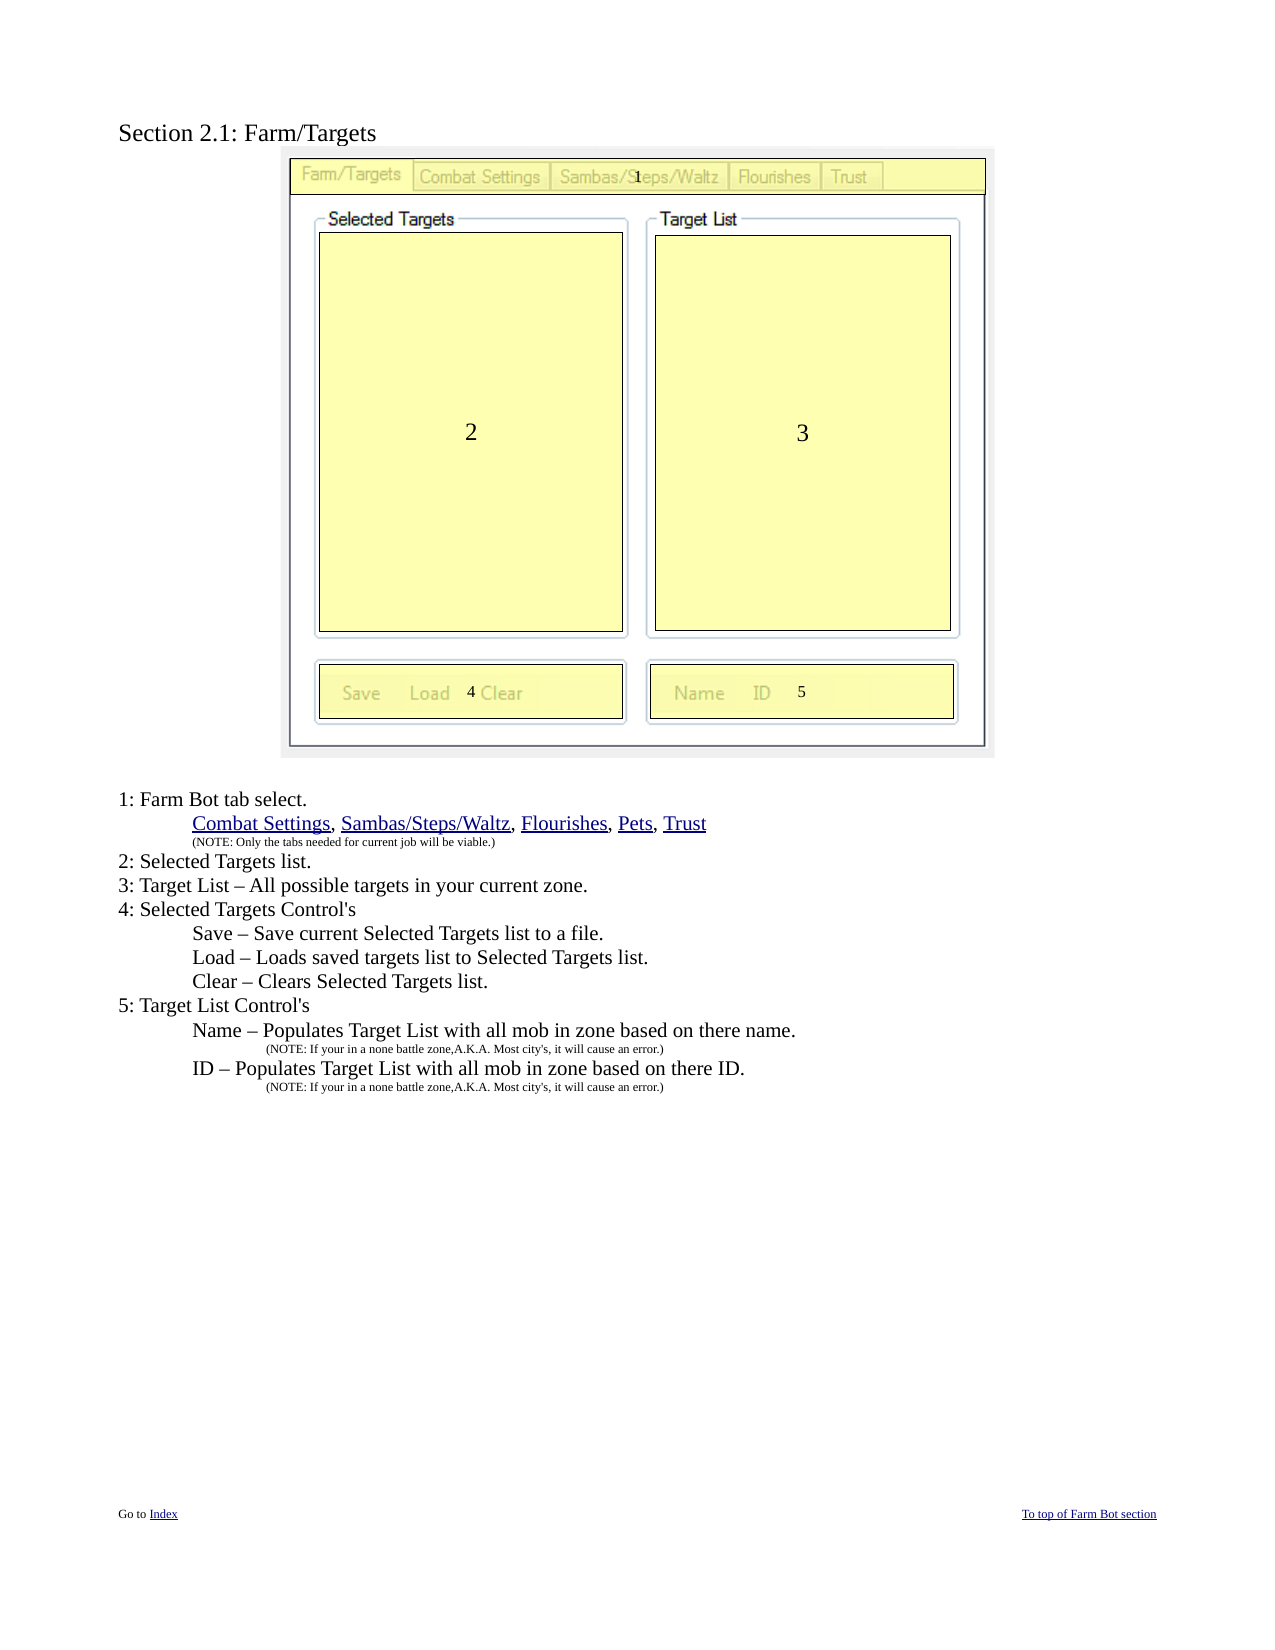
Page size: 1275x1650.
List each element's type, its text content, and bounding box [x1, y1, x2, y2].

text Clear – Clears Selected Targets list. [118, 969, 1157, 993]
text 2: Selected Targets list. [118, 849, 1157, 873]
text Save – Save current Selected Targets list to a file. [118, 921, 1157, 945]
text 5: Target List Control's [118, 993, 1157, 1017]
text 3: Target List – All possible targets in your current zone. [118, 873, 1157, 897]
text ID – Populates Target List with all mob in zone based on there ID. [118, 1056, 1157, 1080]
picture [280, 146, 995, 758]
text Combat Settings, Sambas/Steps/Waltz, Flourishes, Pets, Trust [118, 811, 1157, 835]
text Load – Loads saved targets list to Selected Targets list. [118, 945, 1157, 969]
text (NOTE: If your in a none battle zone,A.K.A. Most city's, it will cause an error.) [118, 1080, 1157, 1094]
text (NOTE: Only the tabs needed for current job will be viable.) [118, 835, 1157, 849]
text Section 2.1: Farm/Targets [118, 118, 1157, 147]
text 4: Selected Targets Control's [118, 897, 1157, 921]
text Name – Populates Target List with all mob in zone based on there name. [118, 1017, 1157, 1042]
text 1: Farm Bot tab select. [118, 787, 1157, 811]
text (NOTE: If your in a none battle zone,A.K.A. Most city's, it will cause an error.) [118, 1042, 1157, 1056]
text Go to Index To top of Farm Bot section [118, 1507, 1157, 1521]
